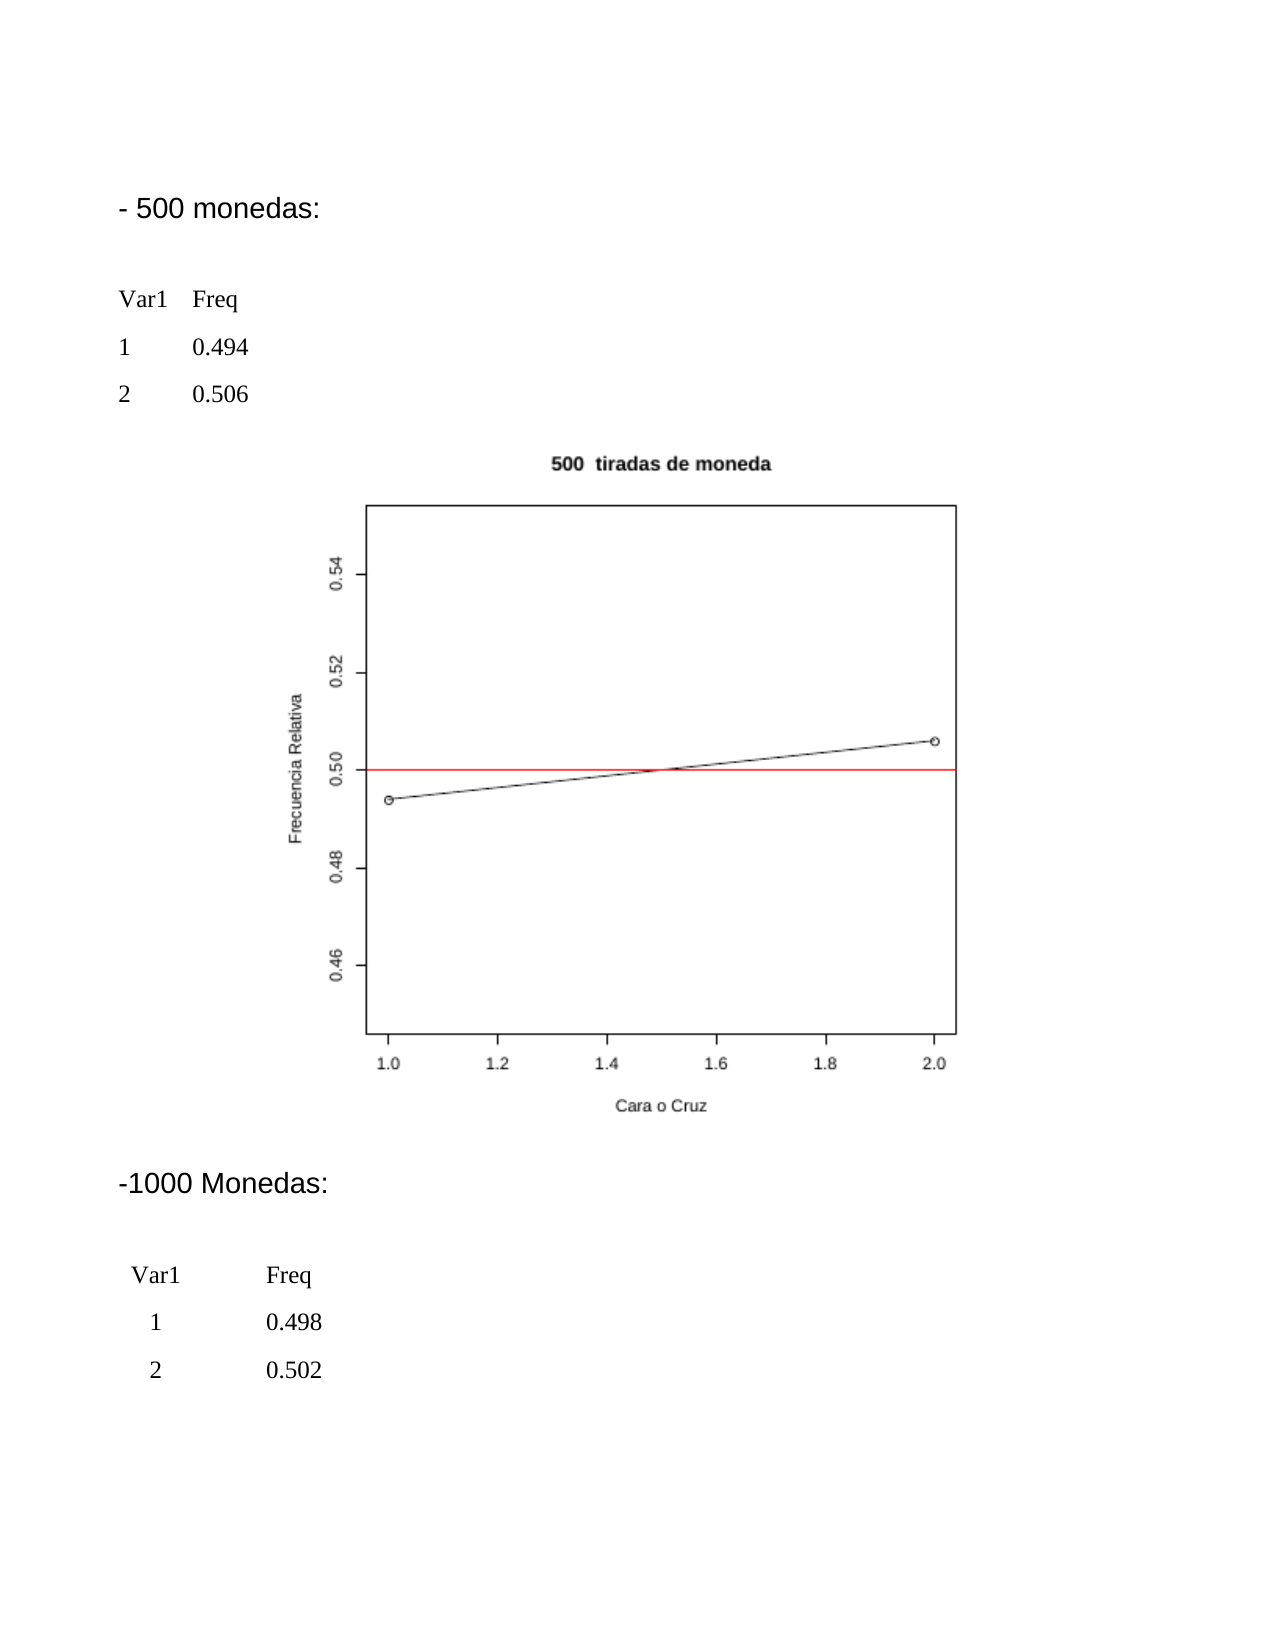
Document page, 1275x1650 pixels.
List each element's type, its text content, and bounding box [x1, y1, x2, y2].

picture [286, 427, 989, 1129]
text 1 0.494 [118, 332, 1157, 361]
text Var1 Freq [118, 1260, 1157, 1289]
text 2 0.506 [118, 379, 1157, 408]
subtitle -1000 Monedas: [118, 1166, 1157, 1200]
subtitle - 500 monedas: [118, 191, 1157, 224]
text 1 0.498 [118, 1307, 1157, 1336]
text 2 0.502 [118, 1355, 1157, 1384]
text Var1 Freq [118, 284, 1157, 313]
